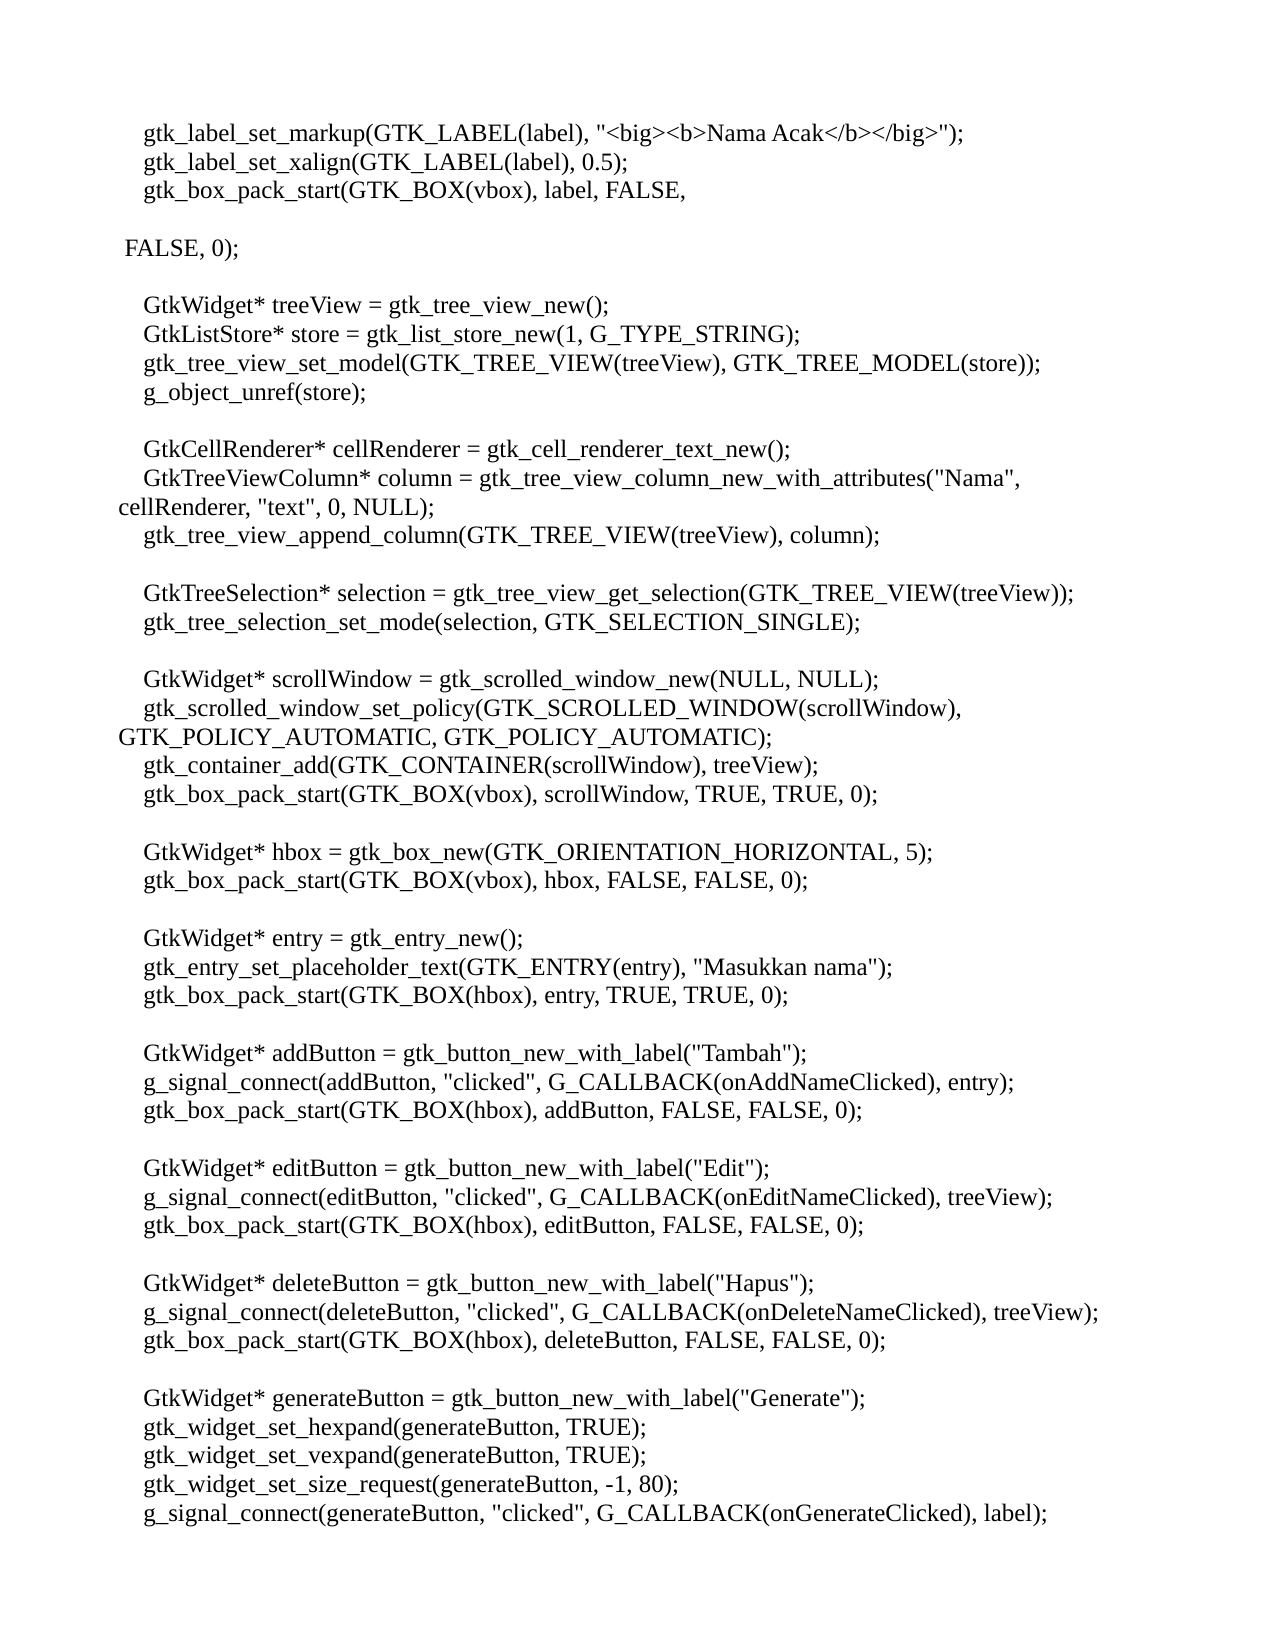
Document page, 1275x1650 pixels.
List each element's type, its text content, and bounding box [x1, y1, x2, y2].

text gtk_box_pack_start(GTK_BOX(hbox), editButton, FALSE, FALSE, 0); [118, 1211, 1157, 1239]
text gtk_container_add(GTK_CONTAINER(scrollWindow), treeView); [118, 751, 1157, 779]
text gtk_label_set_xalign(GTK_LABEL(label), 0.5); [118, 147, 1157, 176]
text gtk_box_pack_start(GTK_BOX(hbox), deleteButton, FALSE, FALSE, 0); [118, 1326, 1157, 1354]
text GtkWidget* scrollWindow = gtk_scrolled_window_new(NULL, NULL); [118, 664, 1157, 693]
text GtkWidget* addButton = gtk_button_new_with_label("Tambah"); [118, 1038, 1157, 1067]
text FALSE, 0); [118, 233, 1157, 262]
text g_signal_connect(addButton, "clicked", G_CALLBACK(onAddNameClicked), entry); [118, 1067, 1157, 1096]
text gtk_widget_set_vexpand(generateButton, TRUE); [118, 1441, 1157, 1469]
text gtk_box_pack_start(GTK_BOX(vbox), label, FALSE, [118, 176, 1157, 204]
text gtk_scrolled_window_set_policy(GTK_SCROLLED_WINDOW(scrollWindow), GTK_POLICY_AUTOMATIC, GTK_POLICY_AUTOMATIC); [118, 693, 1157, 751]
text GtkCellRenderer* cellRenderer = gtk_cell_renderer_text_new(); [118, 434, 1157, 463]
text gtk_tree_view_append_column(GTK_TREE_VIEW(treeView), column); [118, 521, 1157, 549]
text g_signal_connect(editButton, "clicked", G_CALLBACK(onEditNameClicked), treeView); [118, 1182, 1157, 1211]
text g_signal_connect(deleteButton, "clicked", G_CALLBACK(onDeleteNameClicked), treeView); [118, 1297, 1157, 1326]
text GtkListStore* store = gtk_list_store_new(1, G_TYPE_STRING); [118, 319, 1157, 348]
text GtkWidget* generateButton = gtk_button_new_with_label("Generate"); [118, 1383, 1157, 1412]
text gtk_box_pack_start(GTK_BOX(hbox), entry, TRUE, TRUE, 0); [118, 981, 1157, 1009]
text g_signal_connect(generateButton, "clicked", G_CALLBACK(onGenerateClicked), label); [118, 1498, 1157, 1527]
text gtk_box_pack_start(GTK_BOX(vbox), hbox, FALSE, FALSE, 0); [118, 866, 1157, 894]
text GtkWidget* entry = gtk_entry_new(); [118, 923, 1157, 952]
text gtk_entry_set_placeholder_text(GTK_ENTRY(entry), "Masukkan nama"); [118, 952, 1157, 981]
text gtk_box_pack_start(GTK_BOX(hbox), addButton, FALSE, FALSE, 0); [118, 1096, 1157, 1124]
text GtkTreeViewColumn* column = gtk_tree_view_column_new_with_attributes("Nama", cellRenderer, "text", 0, NULL); [118, 463, 1157, 521]
text gtk_tree_selection_set_mode(selection, GTK_SELECTION_SINGLE); [118, 607, 1157, 636]
text GtkWidget* hbox = gtk_box_new(GTK_ORIENTATION_HORIZONTAL, 5); [118, 837, 1157, 866]
text GtkWidget* treeView = gtk_tree_view_new(); [118, 291, 1157, 319]
text gtk_tree_view_set_model(GTK_TREE_VIEW(treeView), GTK_TREE_MODEL(store)); [118, 348, 1157, 377]
text gtk_box_pack_start(GTK_BOX(vbox), scrollWindow, TRUE, TRUE, 0); [118, 779, 1157, 808]
text GtkWidget* deleteButton = gtk_button_new_with_label("Hapus"); [118, 1268, 1157, 1297]
text g_object_unref(store); [118, 377, 1157, 406]
text gtk_widget_set_size_request(generateButton, -1, 80); [118, 1469, 1157, 1498]
text GtkWidget* editButton = gtk_button_new_with_label("Edit"); [118, 1153, 1157, 1182]
text gtk_widget_set_hexpand(generateButton, TRUE); [118, 1412, 1157, 1441]
text GtkTreeSelection* selection = gtk_tree_view_get_selection(GTK_TREE_VIEW(treeView)); [118, 578, 1157, 607]
text gtk_label_set_markup(GTK_LABEL(label), "<big><b>Nama Acak</b></big>"); [118, 118, 1157, 147]
